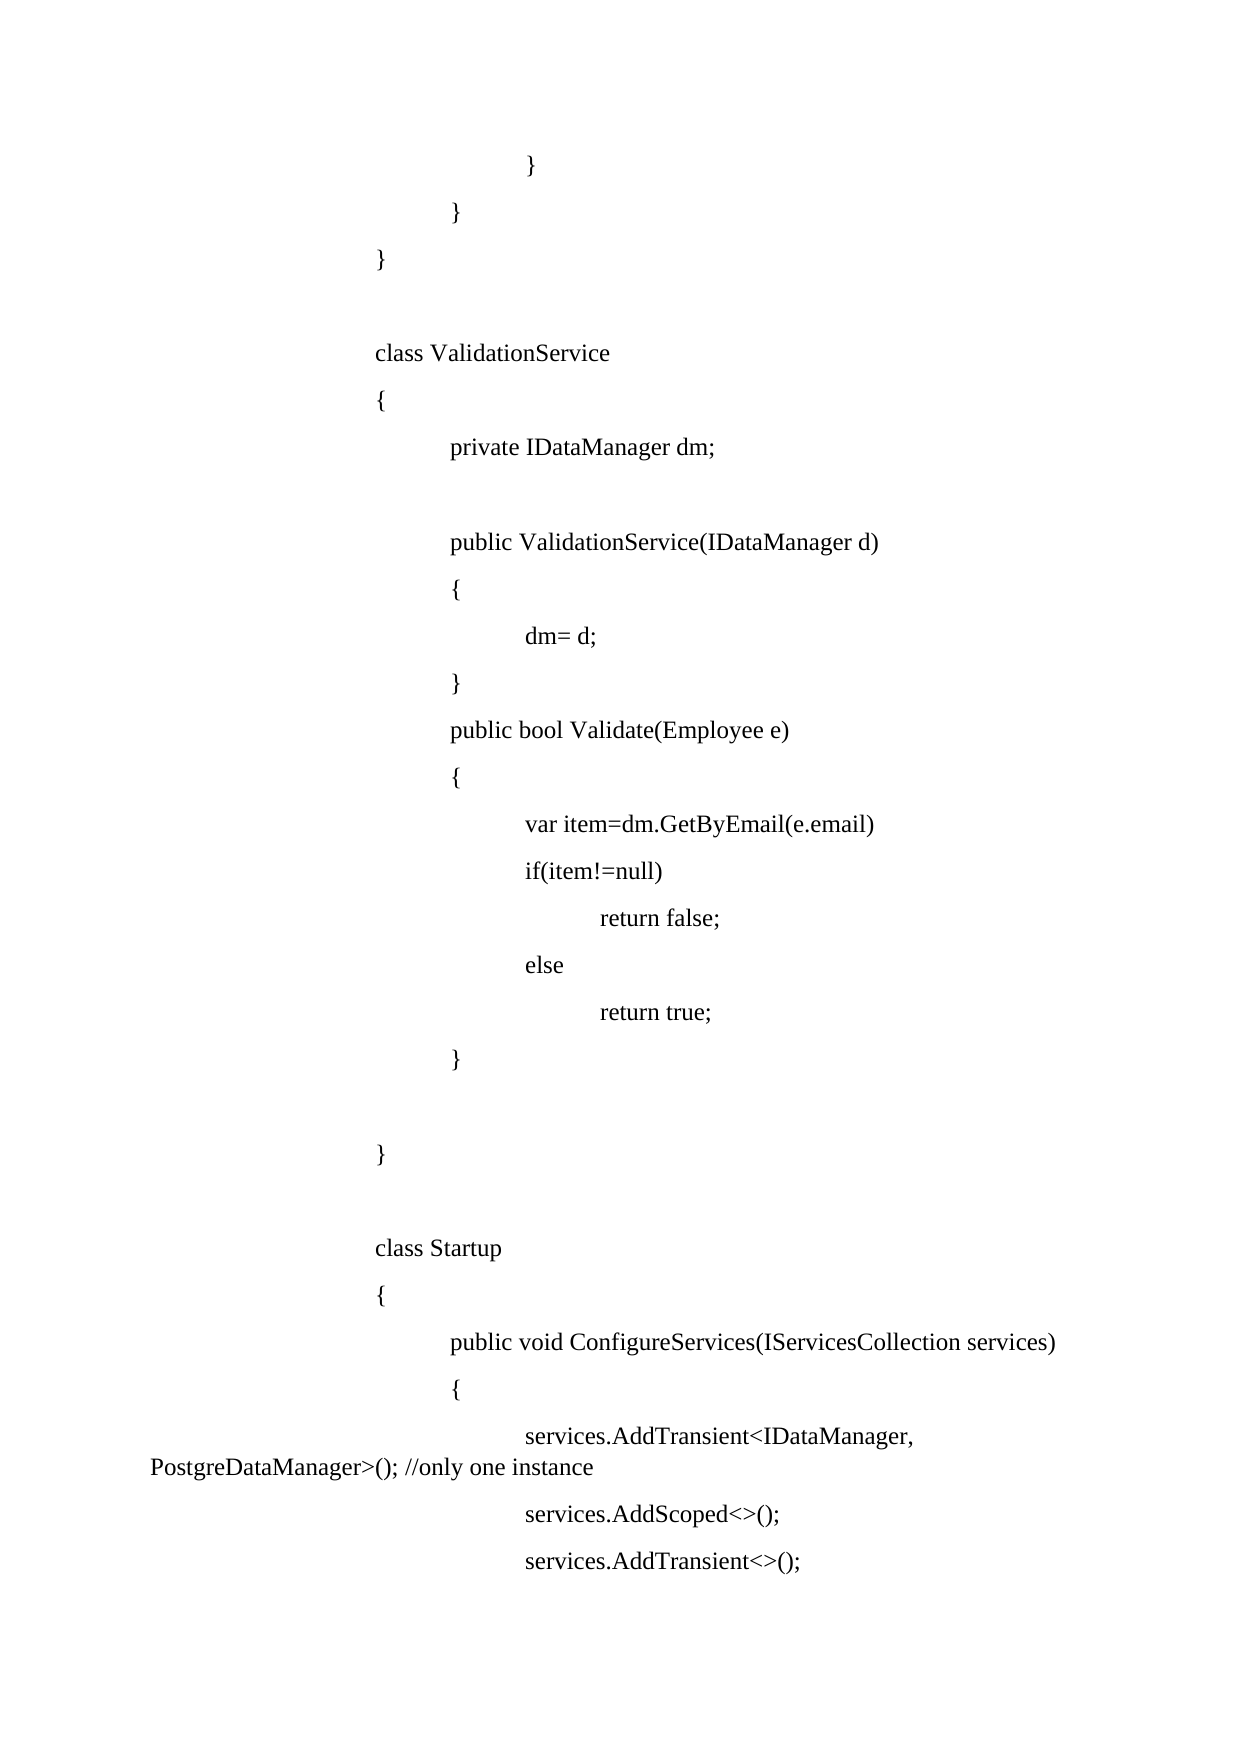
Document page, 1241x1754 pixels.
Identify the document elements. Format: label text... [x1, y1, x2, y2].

text } [150, 1139, 1090, 1167]
text } [150, 150, 1090, 179]
text var item=dm.GetByEmail(e.email) [150, 809, 1090, 838]
text { [150, 1280, 1090, 1309]
text services.AddScoped<>(); [150, 1499, 1090, 1527]
text public bool Validate(Employee e) [150, 715, 1090, 744]
text { [150, 385, 1090, 414]
text services.AddTransient<IDataManager, PostgreDataManager>(); //only one instance [150, 1421, 1090, 1480]
text public ValidationService(IDataManager d) [150, 527, 1090, 555]
text public void ConfigureServices(IServicesCollection services) [150, 1327, 1090, 1356]
text else [150, 950, 1090, 979]
text if(item!=null) [150, 856, 1090, 885]
text { [150, 574, 1090, 602]
text class ValidationService [150, 338, 1090, 367]
text { [150, 1374, 1090, 1403]
text { [150, 762, 1090, 791]
text private IDataManager dm; [150, 432, 1090, 461]
text services.AddTransient<>(); [150, 1546, 1090, 1574]
text class Startup [150, 1233, 1090, 1262]
text } [150, 668, 1090, 697]
text return true; [150, 997, 1090, 1026]
text return false; [150, 903, 1090, 932]
text } [150, 244, 1090, 273]
text dm= d; [150, 621, 1090, 649]
text } [150, 197, 1090, 226]
text } [150, 1044, 1090, 1073]
